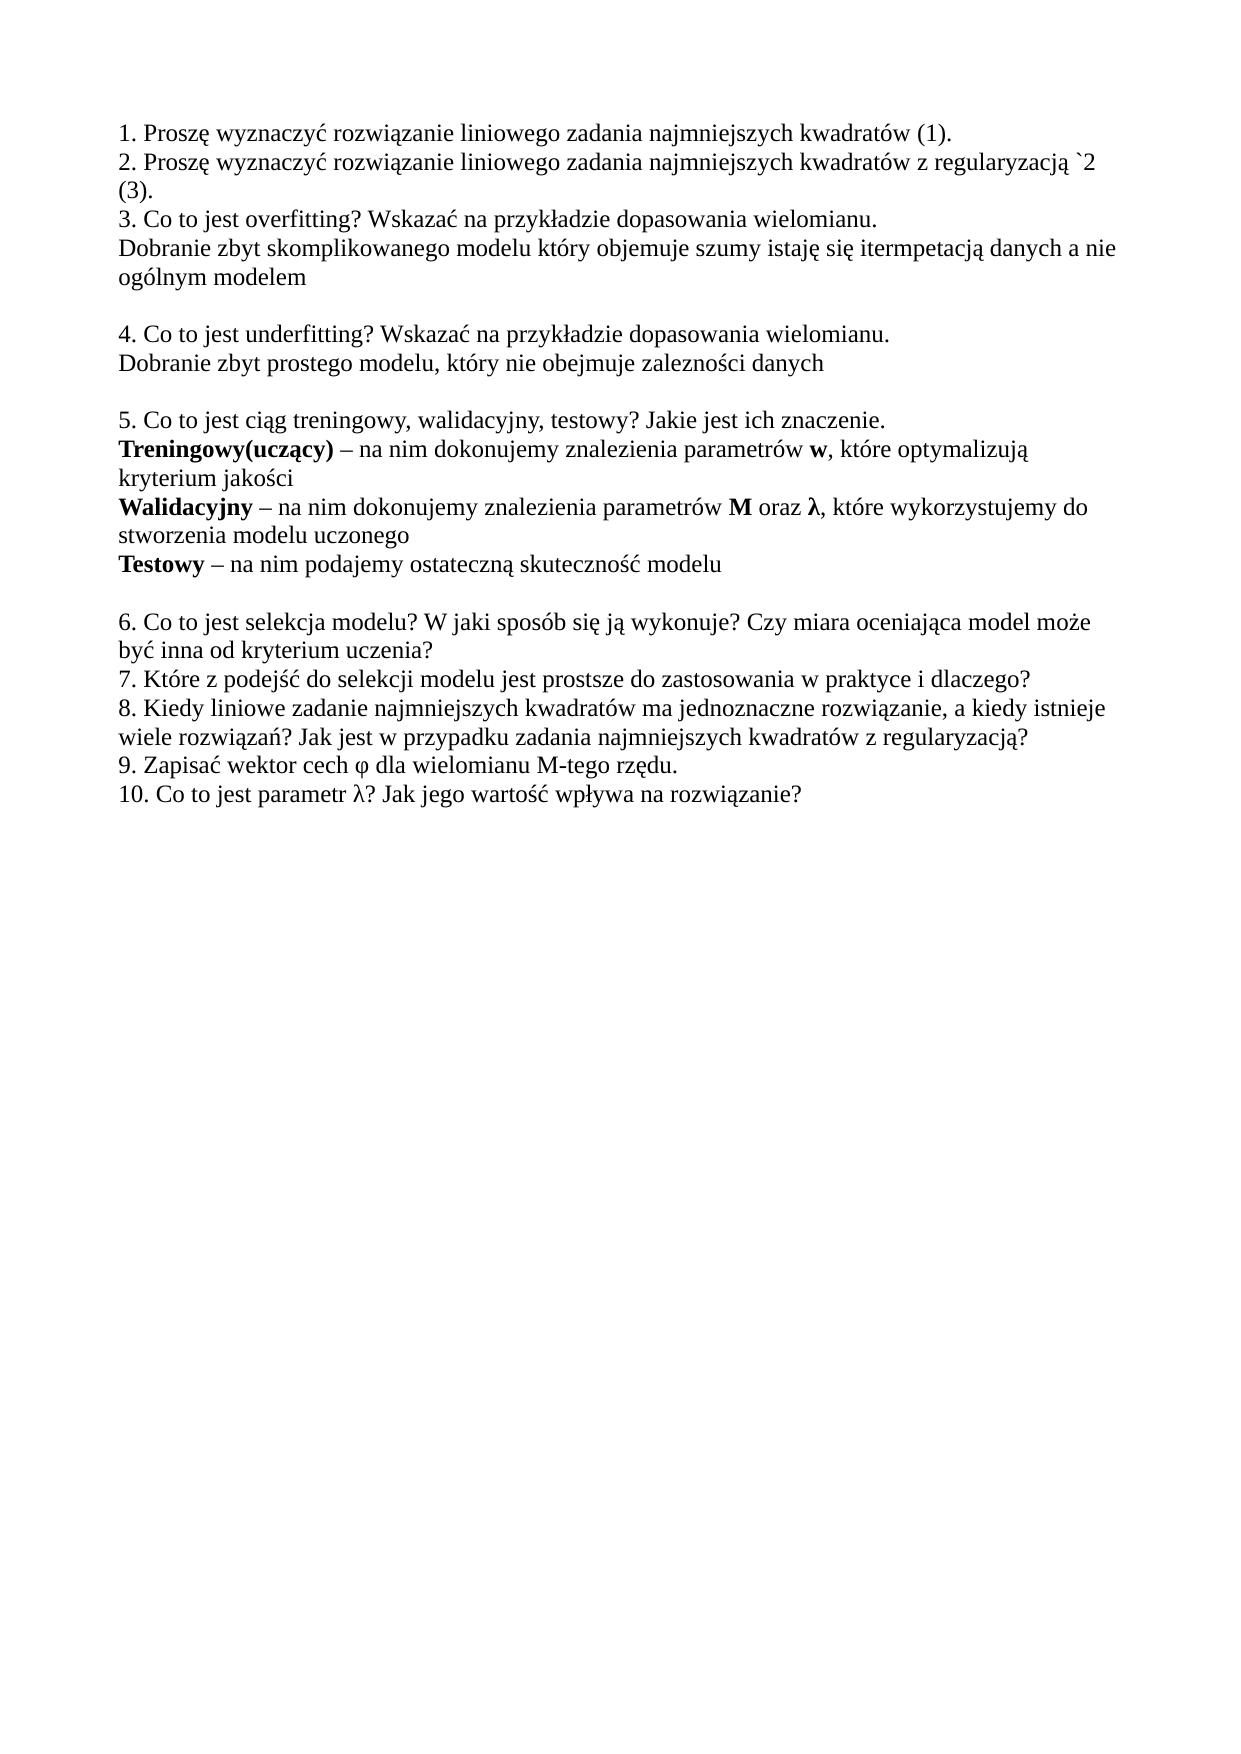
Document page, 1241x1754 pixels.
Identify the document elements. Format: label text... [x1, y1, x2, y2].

text 6. Co to jest selekcja modelu? W jaki sposób się ją wykonuje? Czy miara oceniająca model może być inna od kryterium uczenia? [118, 607, 1122, 664]
text 2. Proszę wyznaczyć rozwiązanie liniowego zadania najmniejszych kwadratów z regularyzacją `2 (3). [118, 147, 1122, 204]
text 9. Zapisać wektor cech φ dla wielomianu M-tego rzędu. [118, 751, 1122, 779]
text 3. Co to jest overfitting? Wskazać na przykładzie dopasowania wielomianu. [118, 204, 1122, 233]
text 1. Proszę wyznaczyć rozwiązanie liniowego zadania najmniejszych kwadratów (1). [118, 118, 1122, 147]
text Testowy – na nim podajemy ostateczną skuteczność modelu [118, 549, 1122, 578]
text Dobranie zbyt prostego modelu, który nie obejmuje zalezności danych [118, 348, 1122, 377]
text 4. Co to jest underfitting? Wskazać na przykładzie dopasowania wielomianu. [118, 319, 1122, 348]
text 5. Co to jest ciąg treningowy, walidacyjny, testowy? Jakie jest ich znaczenie. [118, 406, 1122, 434]
text Walidacyjny – na nim dokonujemy znalezienia parametrów M oraz λ, które wykorzystujemy do stworzenia modelu uczonego [118, 492, 1122, 549]
text 8. Kiedy liniowe zadanie najmniejszych kwadratów ma jednoznaczne rozwiązanie, a kiedy istnieje wiele rozwiązań? Jak jest w przypadku zadania najmniejszych kwadratów z regularyzacją? [118, 693, 1122, 751]
text 10. Co to jest parametr λ? Jak jego wartość wpływa na rozwiązanie? [118, 779, 1122, 808]
text Treningowy(uczący) – na nim dokonujemy znalezienia parametrów w, które optymalizują kryterium jakości [118, 434, 1122, 492]
text 7. Które z podejść do selekcji modelu jest prostsze do zastosowania w praktyce i dlaczego? [118, 664, 1122, 693]
text Dobranie zbyt skomplikowanego modelu który objemuje szumy istaję się itermpetacją danych a nie ogólnym modelem [118, 233, 1122, 291]
